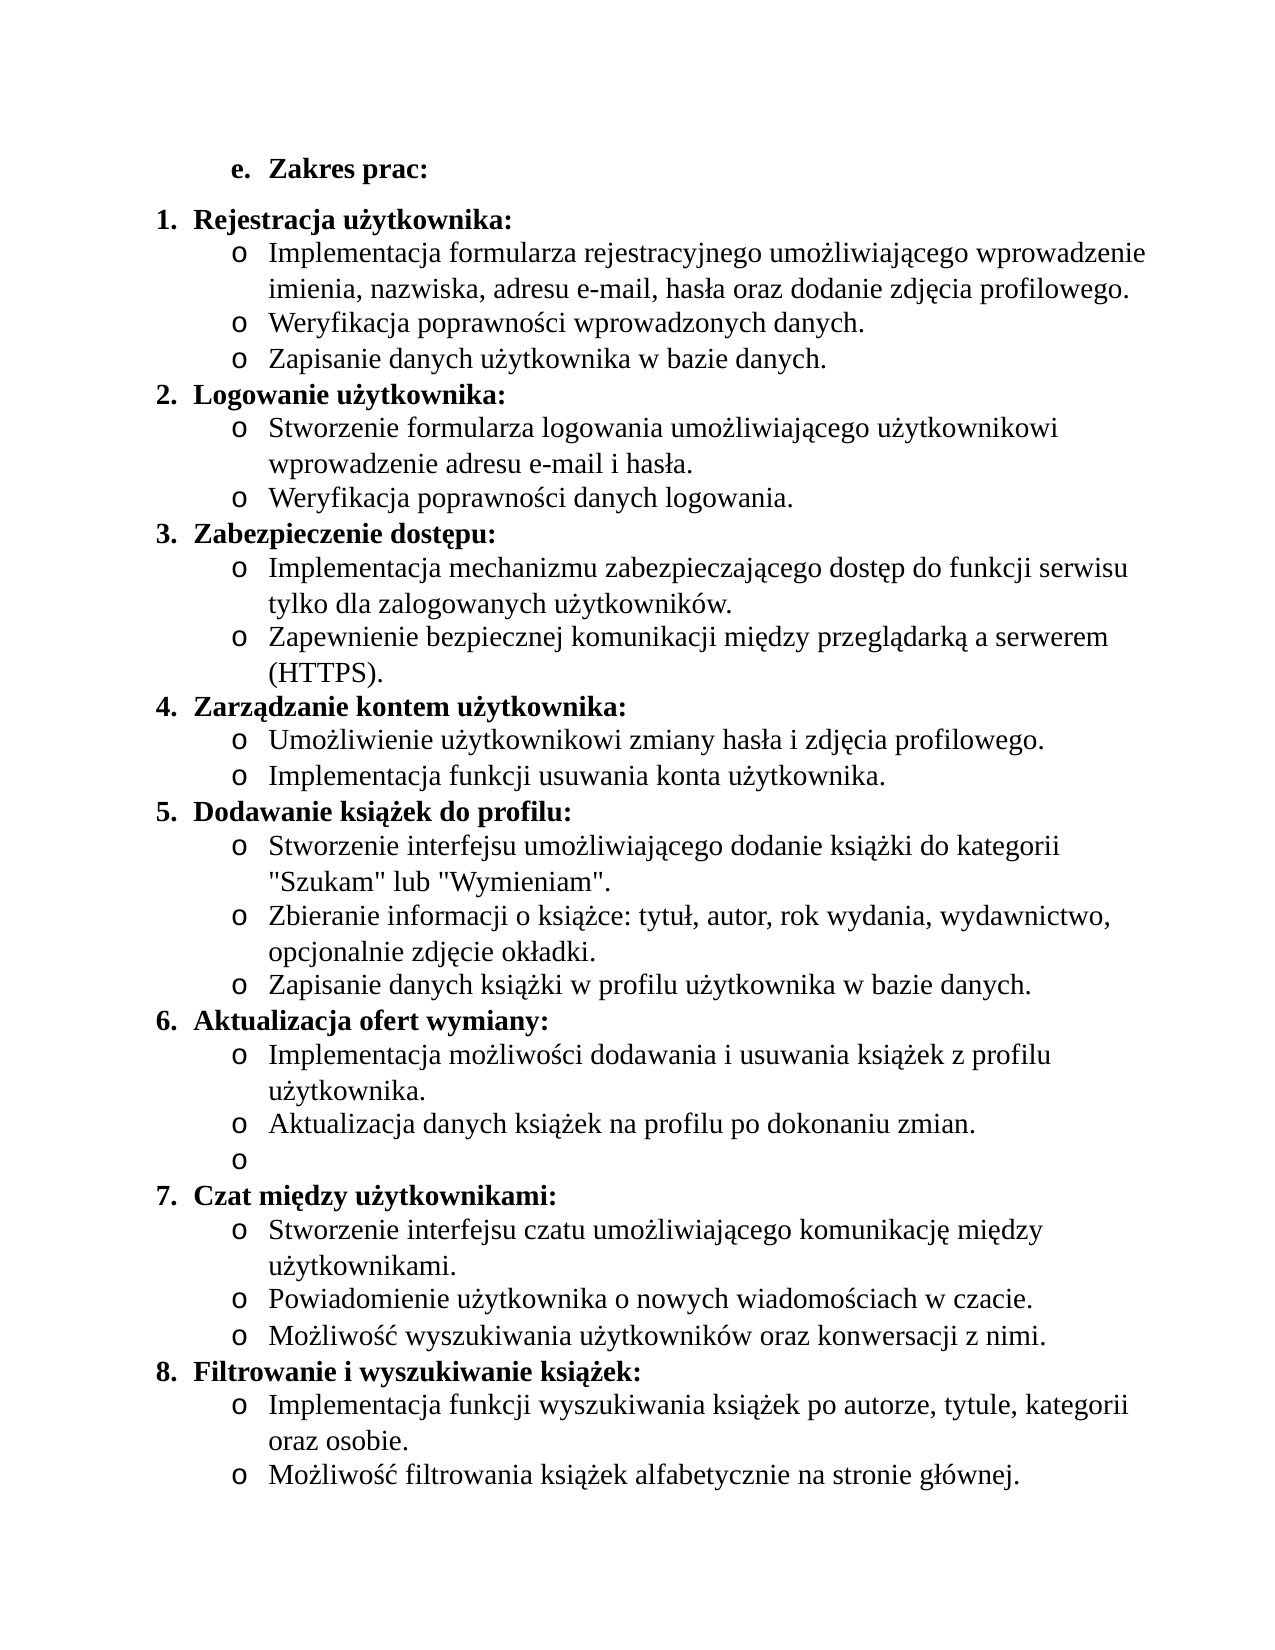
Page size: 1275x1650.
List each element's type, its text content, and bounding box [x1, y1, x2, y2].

list Implementacja formularza rejestracyjnego umożliwiającego wprowadzenie imienia, nazwiska, adresu e-mail, hasła oraz dodanie zdjęcia profilowego. [231, 235, 1157, 305]
list Weryfikacja poprawności wprowadzonych danych. [231, 305, 1157, 341]
list Implementacja możliwości dodawania i usuwania książek z profilu użytkownika. [231, 1037, 1157, 1106]
list Umożliwienie użytkownikowi zmiany hasła i zdjęcia profilowego. [231, 722, 1157, 758]
list Zapisanie danych książki w profilu użytkownika w bazie danych. [231, 967, 1157, 1003]
list Logowanie użytkownika: [156, 377, 1157, 411]
list Zapewnienie bezpiecznej komunikacji między przeglądarką a serwerem (HTTPS). [231, 619, 1157, 689]
list Możliwość filtrowania książek alfabetycznie na stronie głównej. [231, 1457, 1157, 1493]
list Implementacja mechanizmu zabezpieczającego dostęp do funkcji serwisu tylko dla zalogowanych użytkowników. [231, 550, 1157, 619]
list Dodawanie książek do profilu: [156, 794, 1157, 828]
list Zabezpieczenie dostępu: [156, 516, 1157, 550]
list Aktualizacja danych książek na profilu po dokonaniu zmian. [231, 1106, 1157, 1142]
list Filtrowanie i wyszukiwanie książek: [156, 1354, 1157, 1387]
list Stworzenie interfejsu czatu umożliwiającego komunikację między użytkownikami. [231, 1212, 1157, 1282]
list Weryfikacja poprawności danych logowania. [231, 480, 1157, 516]
list Stworzenie formularza logowania umożliwiającego użytkownikowi wprowadzenie adresu e-mail i hasła. [231, 411, 1157, 480]
list Implementacja funkcji wyszukiwania książek po autorze, tytule, kategorii oraz osobie. [231, 1387, 1157, 1457]
list Stworzenie interfejsu umożliwiającego dodanie książki do kategorii "Szukam" lub "Wymieniam". [231, 828, 1157, 898]
list Aktualizacja ofert wymiany: [156, 1003, 1157, 1037]
list Powiadomienie użytkownika o nowych wiadomościach w czacie. [231, 1282, 1157, 1318]
list Rejestracja użytkownika: [156, 202, 1157, 235]
list Zakres prac: [231, 152, 1157, 185]
list Zarządzanie kontem użytkownika: [156, 689, 1157, 722]
list Implementacja funkcji usuwania konta użytkownika. [231, 758, 1157, 794]
list Czat między użytkownikami: [156, 1178, 1157, 1212]
list Możliwość wyszukiwania użytkowników oraz konwersacji z nimi. [231, 1318, 1157, 1354]
list Zbieranie informacji o książce: tytuł, autor, rok wydania, wydawnictwo, opcjonalnie zdjęcie okładki. [231, 898, 1157, 967]
list Zapisanie danych użytkownika w bazie danych. [231, 341, 1157, 377]
